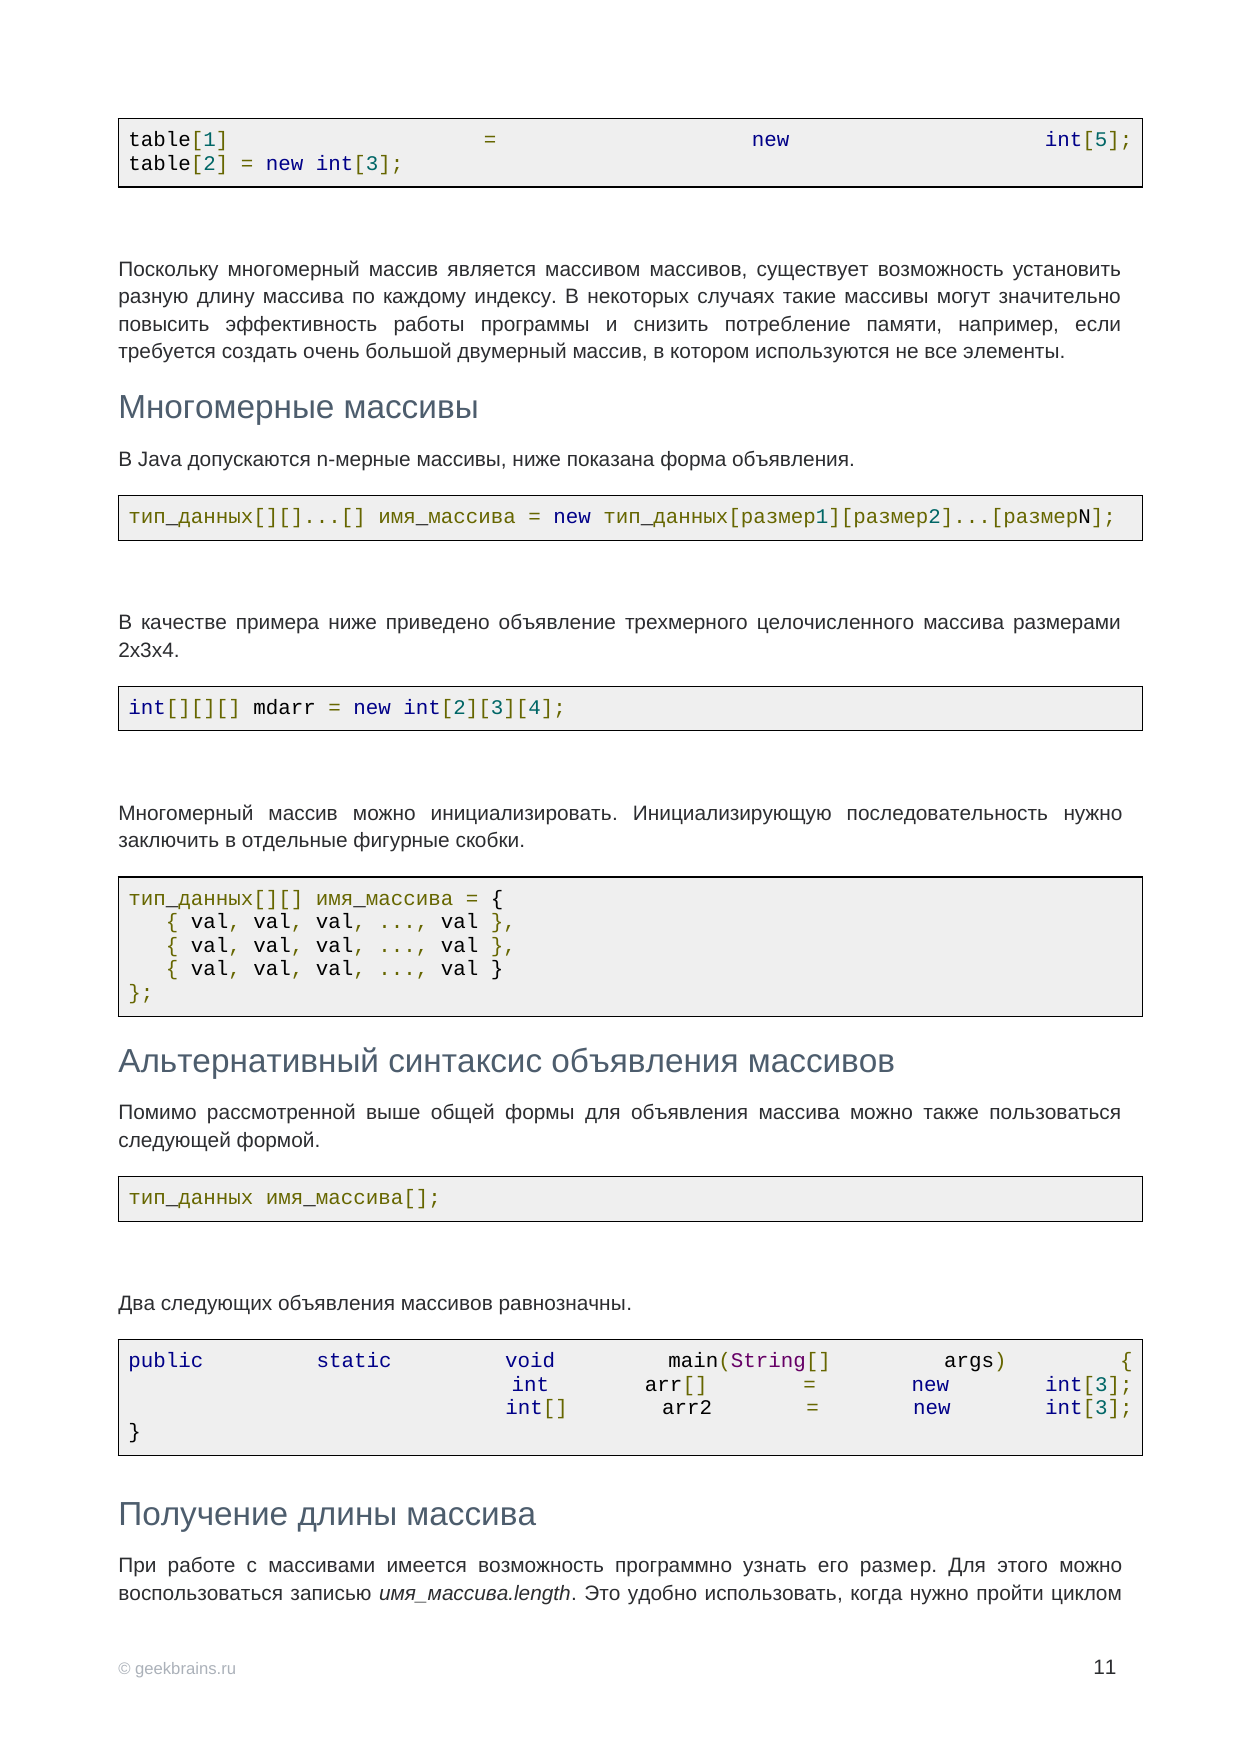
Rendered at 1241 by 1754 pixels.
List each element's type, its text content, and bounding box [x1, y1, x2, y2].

table_header int[][][] mdarr = new int[2][3][4]; [119, 687, 1142, 730]
subtitle Альтернативный синтаксис объявления массивов [118, 1041, 1122, 1079]
text В качестве примера ниже приведено объявление трехмерного целочисленного массива размерами 2x3x4. [118, 610, 1122, 661]
subtitle Получение длины массива [118, 1493, 1122, 1532]
table_header тип_данных[][]...[] имя_массива = new тип_данных[размер1][размер2]...[размерN]; [119, 496, 1142, 540]
subtitle Многомерные массивы [118, 387, 1122, 426]
table_header тип_данных[][] имя_массива = { { val, val, val, ..., val }, { val, val, val, ..., val }, { val, val, val, ..., val } }; [119, 878, 1142, 1016]
table_header тип_данных имя_массива[]; [119, 1177, 1142, 1221]
text Многомерный массив можно инициализировать. Инициализирующую последовательность нужно заключить в отдельные фигурные скобки. [118, 801, 1122, 852]
text Помимо рассмотренной выше общей формы для объявления массива можно также пользоваться следующей формой. [118, 1100, 1122, 1151]
table_header table[1] = new int[5]; table[2] = new int[3]; [119, 119, 1142, 186]
text При работе с массивами имеется возможность программно узнать его размер. Для этого можно воспользоваться записью имя_массива.length. Это удобно использовать, когда нужно пройти циклом [118, 1553, 1122, 1604]
text Поскольку многомерный массив является массивом массивов, существует возможность установить разную длину массива по каждому индексу. В некоторых случаях такие массивы могут значительно повысить эффективность работы программы и снизить потребление памяти, например, если требуется создать очень большой двумерный массив, в котором используются не все элементы. [118, 257, 1122, 363]
table_header public static void main(String[] args) { int arr[] = new int[3]; int[] arr2 = new int[3]; } [119, 1340, 1142, 1455]
text В Java допускаются n-мерные массивы, ниже показана форма объявления. [118, 447, 1122, 471]
text Два следующих объявления массивов равнозначны. [118, 1291, 1122, 1315]
